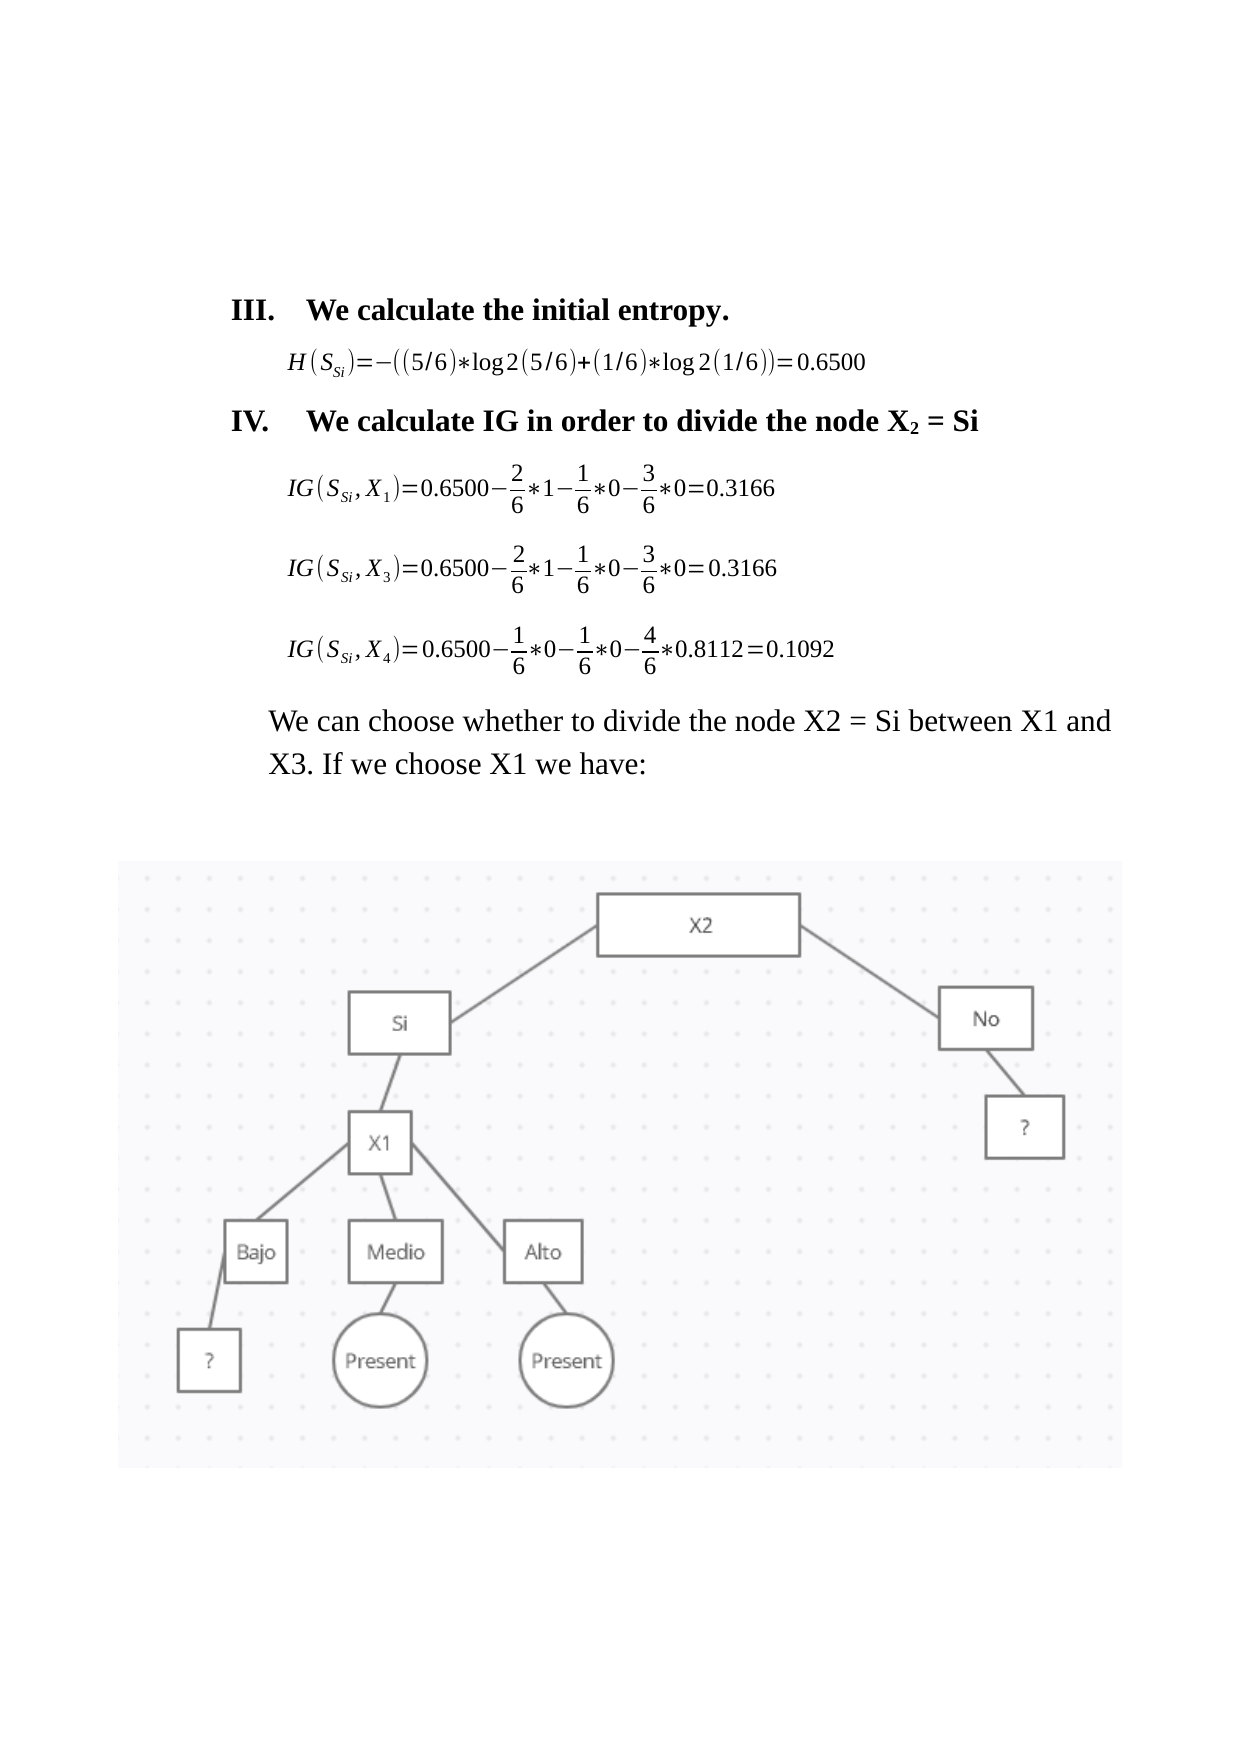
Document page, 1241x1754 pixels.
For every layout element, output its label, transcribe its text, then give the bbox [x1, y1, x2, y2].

picture [118, 861, 1123, 1468]
list We calculate the initial entropy. [231, 291, 1122, 327]
list We calculate IG in order to divide the node X2 = Si [231, 402, 1122, 438]
list We can choose whether to divide the node X2 = Si between X1 and X3. If we choose X1 we have: [231, 702, 1122, 781]
